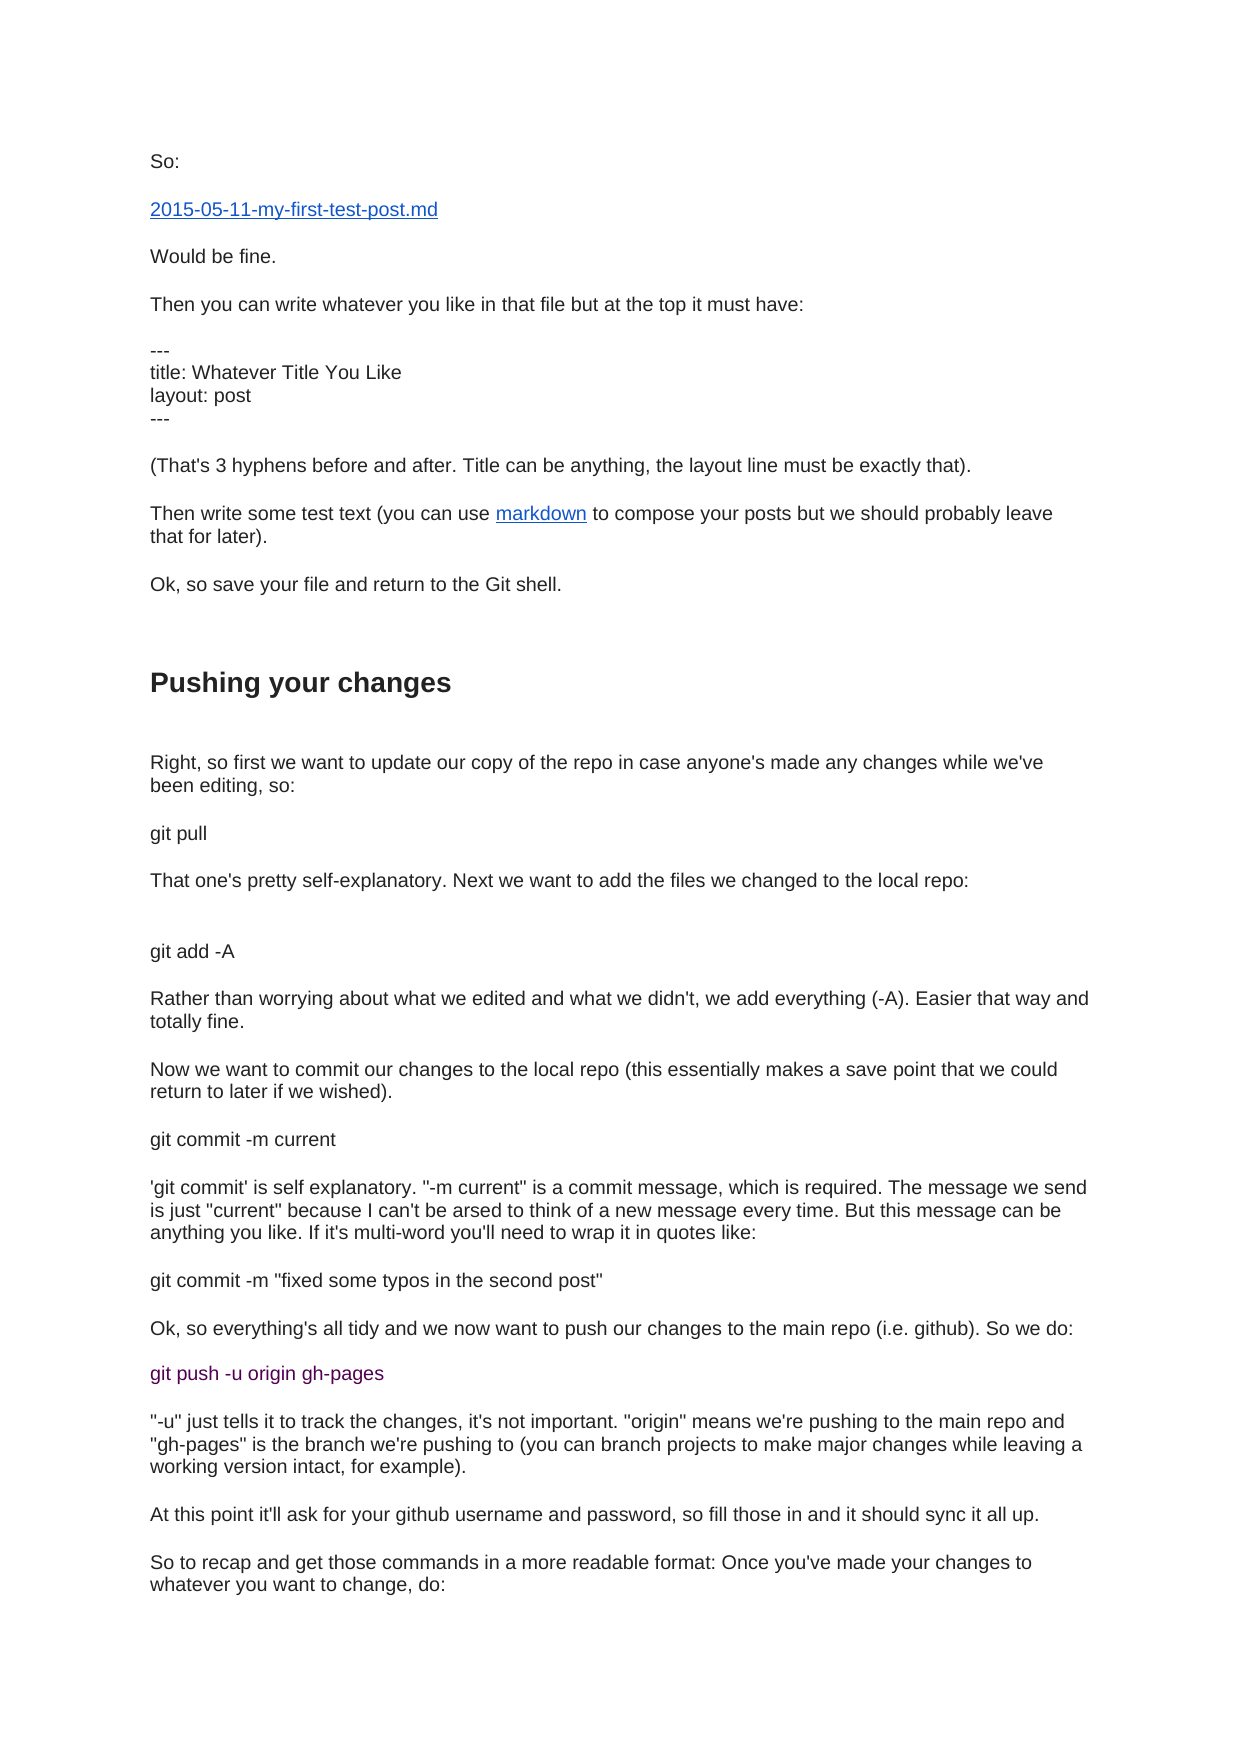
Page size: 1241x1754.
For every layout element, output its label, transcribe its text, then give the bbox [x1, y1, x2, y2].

text title: Whatever Title You Like [150, 361, 1090, 384]
text So: [150, 150, 1090, 173]
text 'git commit' is self explanatory. "-m current" is a commit message, which is required. The message we send is just "current" because I can't be arsed to think of a new message every time. But this message can be anything you like. If it's multi-word you'll need to wrap it in quotes like: [150, 1176, 1090, 1244]
text git commit -m "fixed some typos in the second post" [150, 1269, 1090, 1292]
text At this point it'll ask for your github username and password, so fill those in and it should sync it all up. [150, 1503, 1090, 1526]
text layout: post --- [150, 384, 1090, 429]
text "-u" just tells it to track the changes, it's not important. "origin" means we're pushing to the main repo and "gh-pages" is the branch we're pushing to (you can branch projects to make major changes while leaving a working version intact, for example). [150, 1410, 1090, 1478]
text That one's pretty self-explanatory. Next we want to add the files we changed to the local repo: [150, 869, 1090, 914]
text (That's 3 hyphens before and after. Title can be anything, the layout line must be exactly that). [150, 454, 1090, 477]
text Ok, so save your file and return to the Git shell. [150, 572, 1090, 641]
text Rather than worrying about what we edited and what we didn't, we add everything (-A). Easier that way and totally fine. [150, 987, 1090, 1033]
text Would be fine. [150, 245, 1090, 268]
text Then write some test text (you can use markdown to compose your posts but we should probably leave that for later). [150, 502, 1090, 547]
text git commit -m current [150, 1128, 1090, 1151]
text git add -A [150, 939, 1090, 962]
text Now we want to commit our changes to the local repo (this essentially makes a save point that we could return to later if we wished). [150, 1058, 1090, 1103]
text Ok, so everything's all tidy and we now want to push our changes to the main repo (i.e. github). So we do: git push -u origin gh-pages [150, 1317, 1090, 1385]
text 2015-05-11-my-first-test-post.md [150, 198, 1090, 220]
text Pushing your changes [150, 666, 1090, 726]
text Right, so first we want to update our copy of the repo in case anyone's made any changes while we've been editing, so: [150, 751, 1090, 796]
text So to recap and get those commands in a more readable format: Once you've made your changes to whatever you want to change, do: [150, 1551, 1090, 1596]
text git pull [150, 821, 1090, 844]
text Then you can write whatever you like in that file but at the top it must have: --- [150, 293, 1090, 361]
